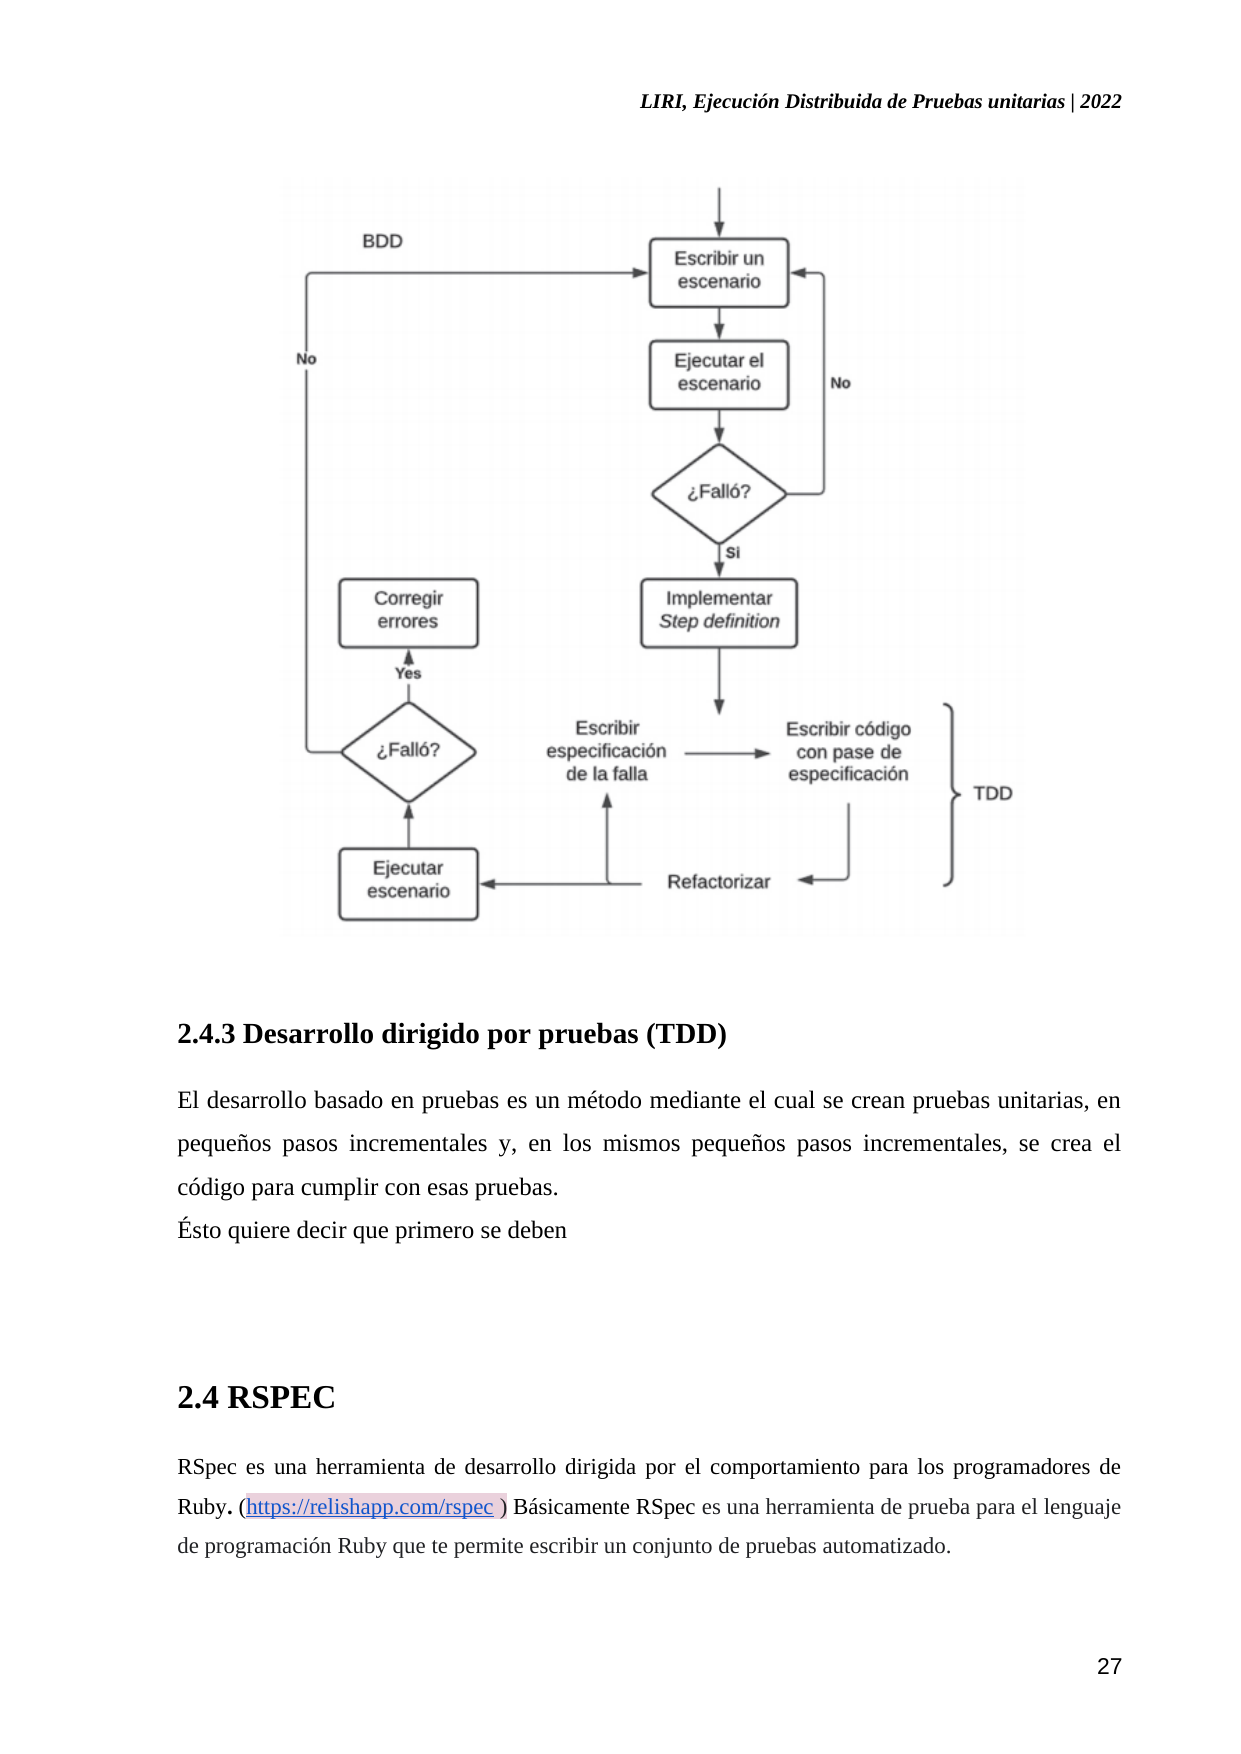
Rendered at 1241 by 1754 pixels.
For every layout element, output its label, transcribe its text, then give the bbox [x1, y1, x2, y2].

text Ésto quiere decir que primero se deben [177, 1215, 1122, 1243]
picture [253, 177, 1046, 938]
subtitle 2.4.3 Desarrollo dirigido por pruebas (TDD) [177, 1017, 1122, 1050]
subtitle 2.4 RSPEC [177, 1377, 1126, 1416]
text El desarrollo basado en pruebas es un método mediante el cual se crean pruebas unitarias, en pequeños pasos incrementales y, en los mismos pequeños pasos incrementales, se crea el código para cumplir con esas pruebas. [177, 1085, 1122, 1200]
text RSpec es una herramienta de desarrollo dirigida por el comportamiento para los programadores de Ruby. (https://relishapp.com/rspec ) Básicamente RSpec es una herramienta de prueba para el lenguaje de programación Ruby que te permite escribir un conjunto de pruebas automatizado. [177, 1453, 1122, 1558]
